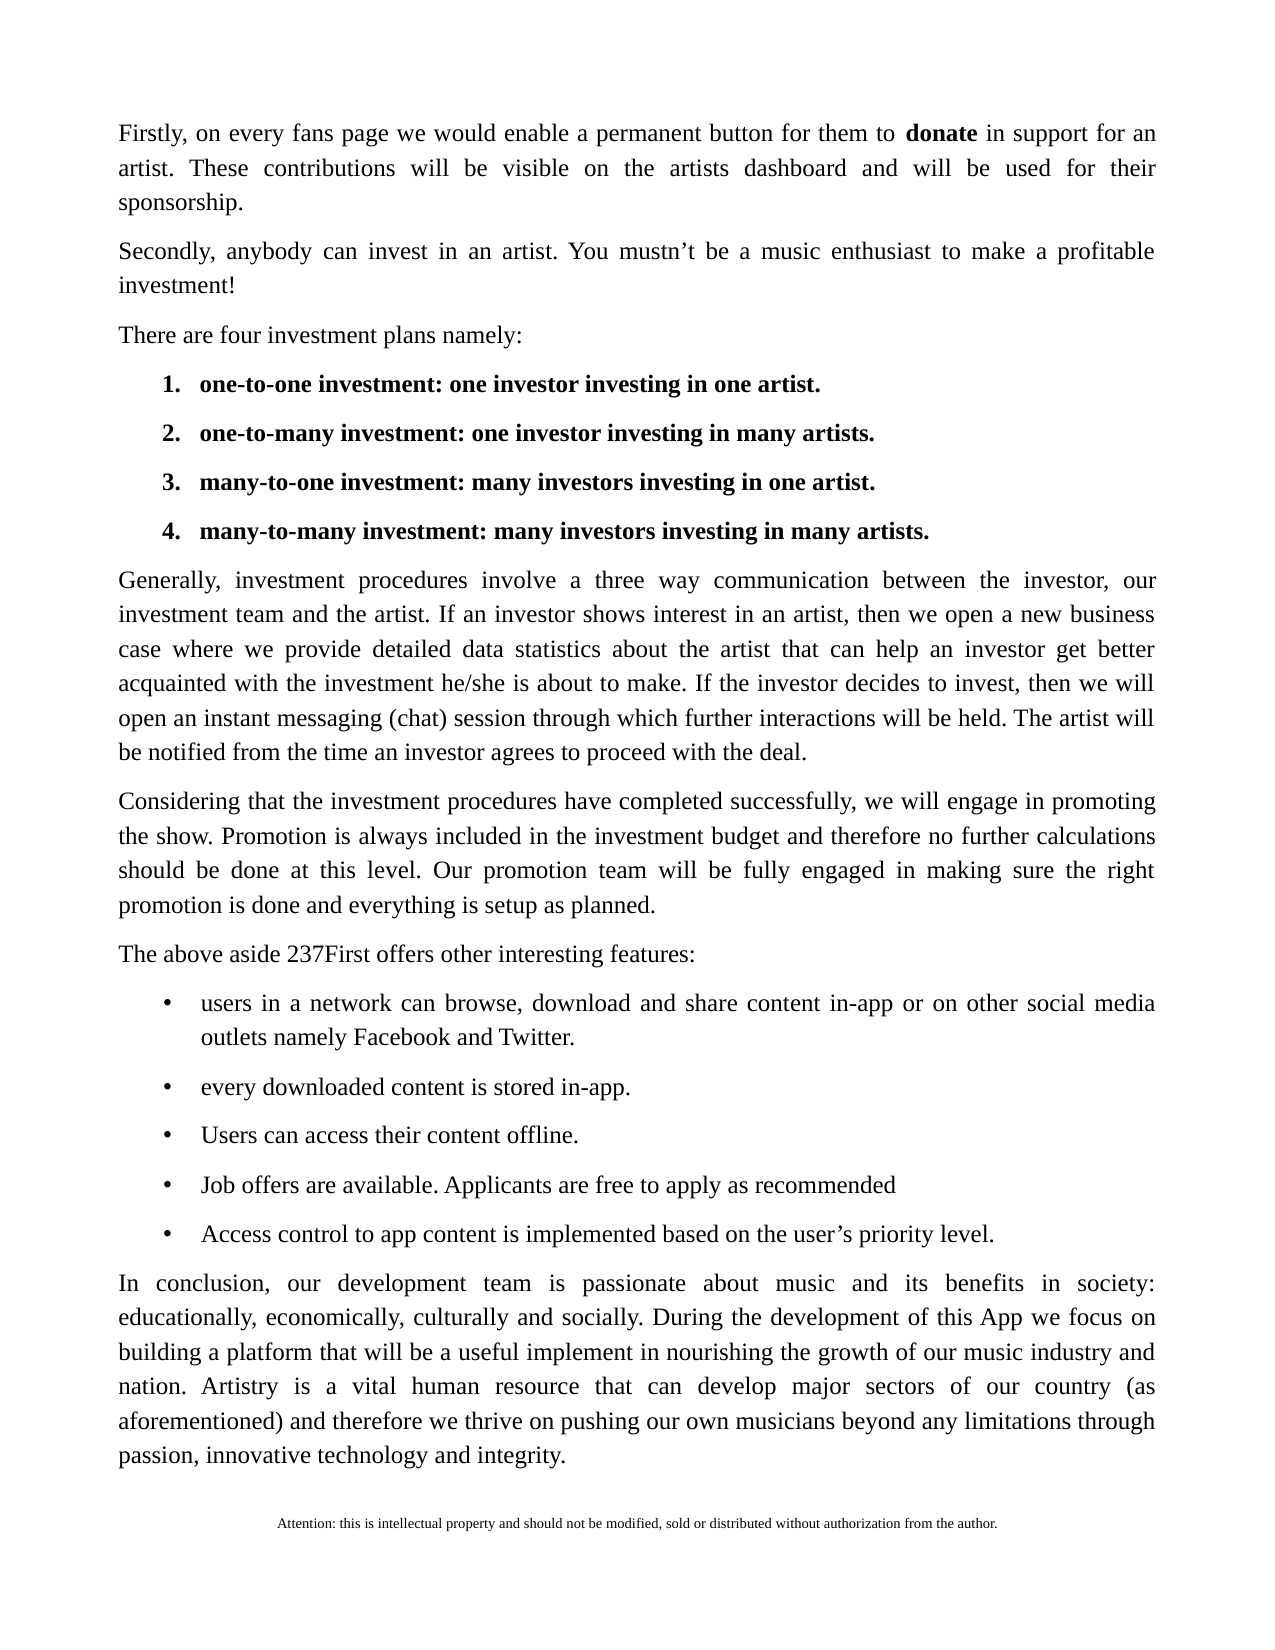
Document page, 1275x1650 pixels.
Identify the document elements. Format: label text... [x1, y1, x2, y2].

text The above aside 237First offers other interesting features: [118, 939, 1157, 968]
text Generally, investment procedures involve a three way communication between the investor, our investment team and the artist. If an investor shows interest in an artist, then we open a new business case where we provide detailed data statistics about the artist that can help an investor get better acquainted with the investment he/she is about to make. If the investor decides to invest, then we will open an instant messaging (chat) session through which further interactions will be held. The artist will be notified from the time an investor agrees to proceed with the deal. [118, 565, 1157, 766]
list Users can access their content offline. [163, 1121, 1157, 1149]
list one-to-many investment: one investor investing in many artists. [162, 418, 1157, 447]
list many-to-many investment: many investors investing in many artists. [162, 516, 1157, 545]
text Firstly, on every fans page we would enable a permanent button for them to donate in support for an artist. These contributions will be visible on the artists dashboard and will be used for their sponsorship. [118, 118, 1157, 216]
list every downloaded content is stored in-app. [163, 1072, 1157, 1100]
text There are four investment plans namely: [118, 320, 1157, 348]
list users in a network can browse, download and share content in-app or on other social media outlets namely Facebook and Twitter. [163, 988, 1157, 1051]
text Secondly, anybody can invest in an artist. You mustn’t be a music enthusiast to make a profitable investment! [118, 236, 1157, 299]
text Considering that the investment procedures have completed successfully, we will engage in promoting the show. Promotion is always included in the investment budget and therefore no further calculations should be done at this level. Our promotion team will be fully engaged in making sure the right promotion is done and everything is setup as planned. [118, 786, 1157, 919]
list Job offers are available. Applicants are free to apply as recommended [163, 1170, 1157, 1198]
text In conclusion, our development team is passionate about music and its benefits in society: educationally, economically, culturally and socially. During the development of this App we focus on building a platform that will be a useful implement in nourishing the growth of our music industry and nation. Artistry is a vital human resource that can develop major sectors of our country (as aforementioned) and therefore we thrive on pushing our own musicians beyond any limitations through passion, innovative technology and integrity. [118, 1268, 1157, 1469]
list one-to-one investment: one investor investing in one artist. [162, 369, 1157, 397]
list many-to-one investment: many investors investing in one artist. [162, 467, 1157, 496]
list Access control to app content is implemented based on the user’s priority level. [163, 1219, 1157, 1247]
